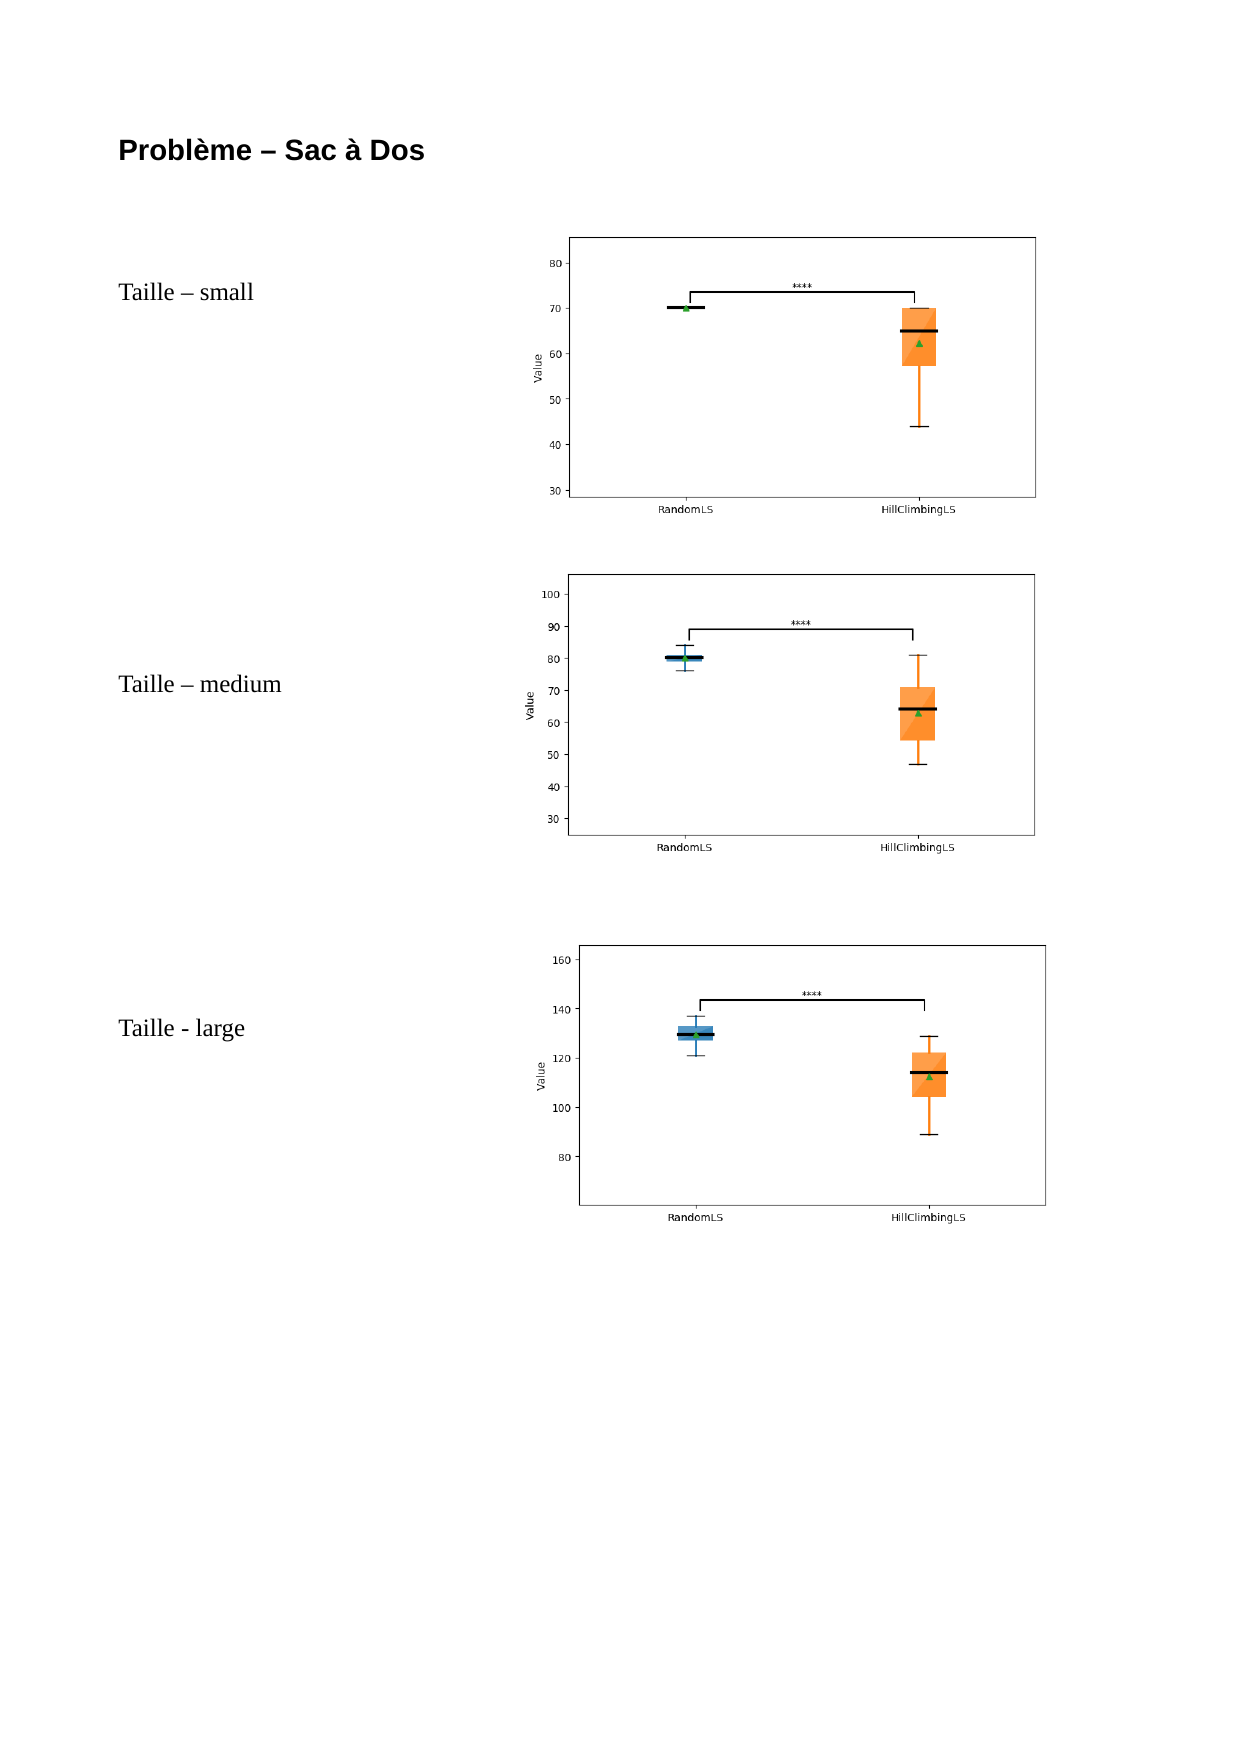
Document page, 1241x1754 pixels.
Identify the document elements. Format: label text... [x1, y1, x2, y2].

picture [526, 227, 1044, 522]
text Taille - large [118, 1013, 529, 1042]
text Taille – small [118, 277, 526, 306]
text [1044, 669, 1122, 698]
subtitle Problème – Sac à Dos [118, 133, 1122, 166]
text Taille – medium [118, 669, 518, 698]
picture [518, 564, 1044, 860]
text [1055, 1013, 1122, 1042]
text [1044, 277, 1122, 306]
picture [529, 935, 1055, 1230]
